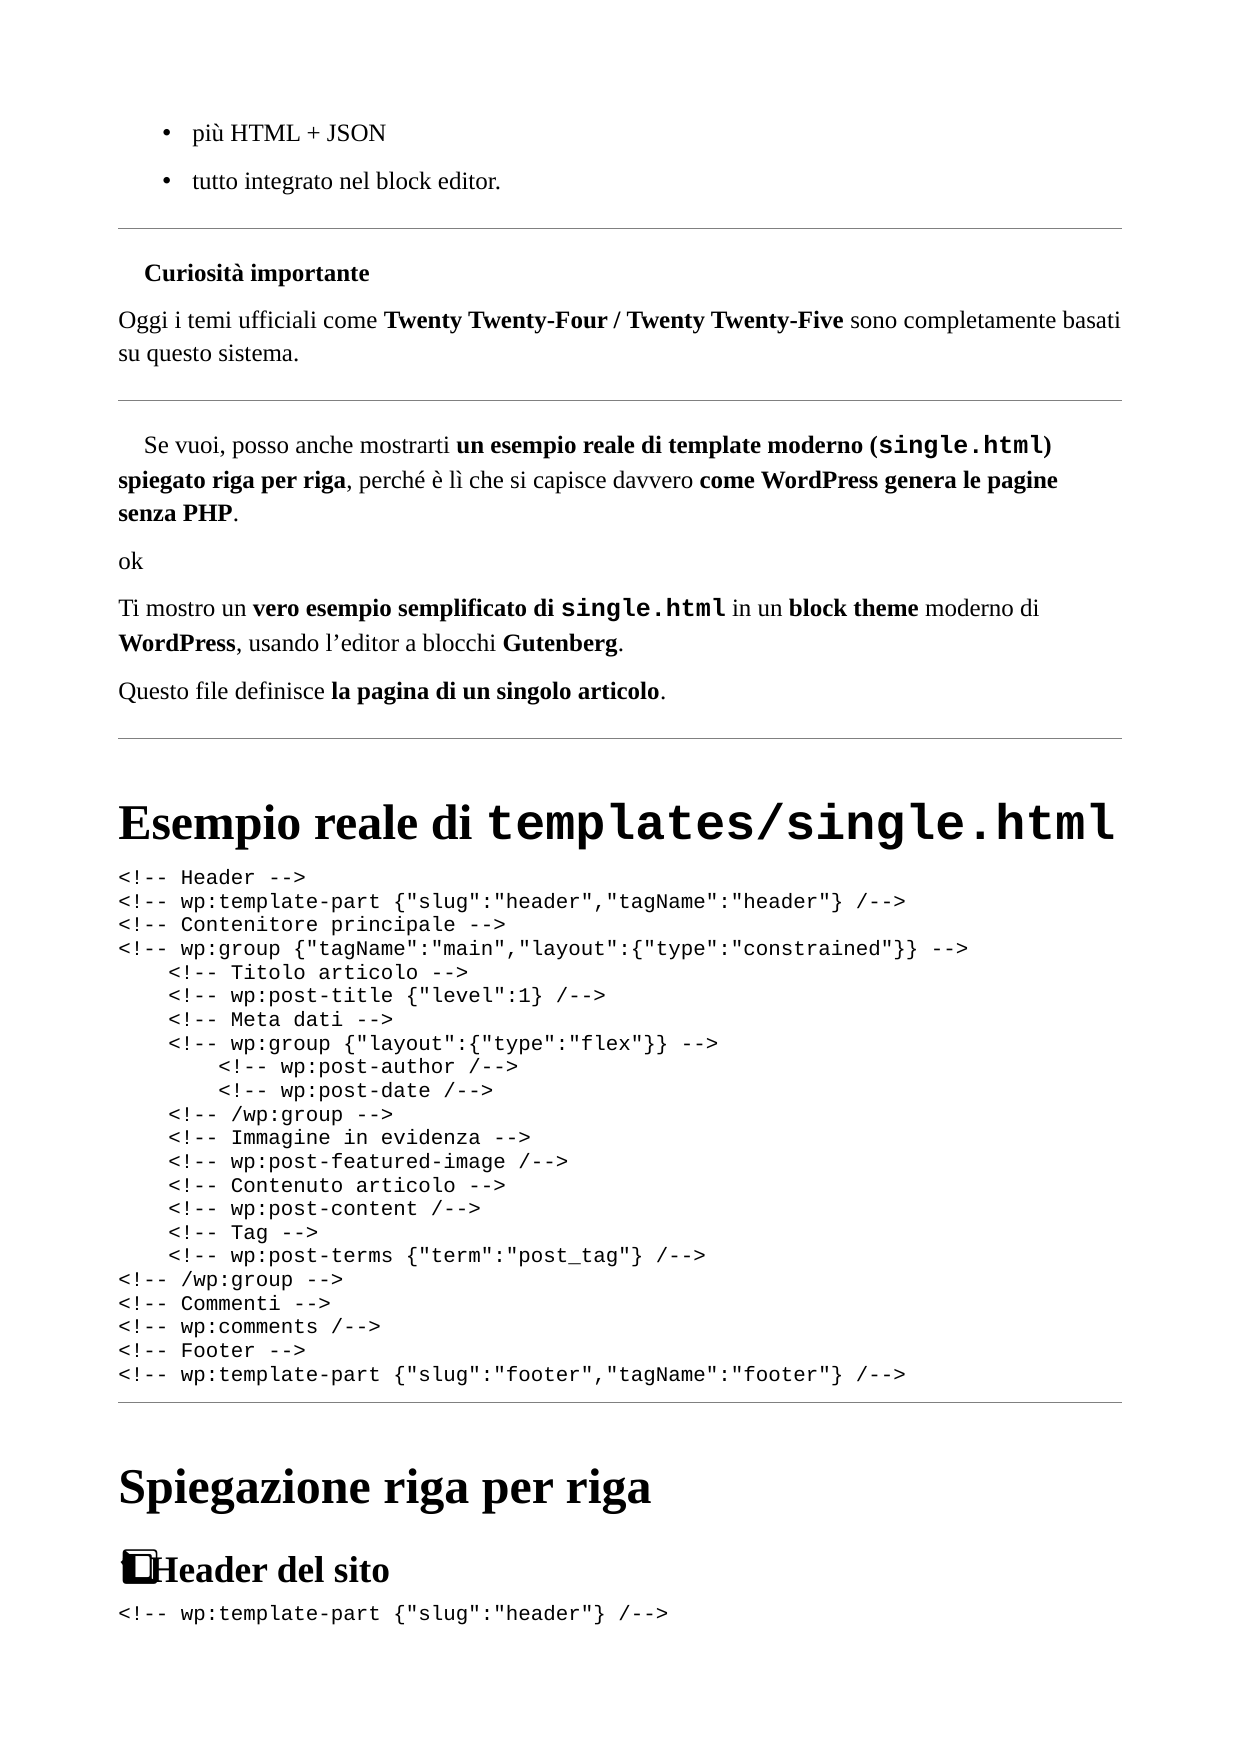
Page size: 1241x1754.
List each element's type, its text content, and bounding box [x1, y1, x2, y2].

text Ti mostro un vero esempio semplificato di single.html in un block theme moderno di WordPress, usando l’editor a blocchi Gutenberg. [118, 593, 1122, 657]
text <!-- wp:comments /--> [118, 1316, 1122, 1340]
text Questo file definisce la pagina di un singolo articolo. [118, 676, 1122, 705]
text <!-- Contenuto articolo --> [118, 1174, 1122, 1198]
text <!-- Immagine in evidenza --> [118, 1127, 1122, 1151]
text <!-- wp:post-date /--> [118, 1080, 1122, 1104]
text <!-- Footer --> [118, 1340, 1122, 1364]
text 💡 Curiosità importante [118, 258, 1122, 286]
text <!-- wp:post-author /--> [118, 1056, 1122, 1080]
text <!-- wp:template-part {"slug":"footer","tagName":"footer"} /--> [118, 1364, 1122, 1387]
text Oggi i temi ufficiali come Twenty Twenty-Four / Twenty Twenty-Five sono completamente basati su questo sistema. [118, 305, 1122, 367]
text <!-- wp:post-content /--> [118, 1198, 1122, 1222]
text <!-- /wp:group --> [118, 1104, 1122, 1127]
text <!-- Meta dati --> [118, 1009, 1122, 1033]
list tutto integrato nel block editor. [162, 166, 1122, 194]
text <!-- /wp:group --> [118, 1269, 1122, 1293]
text <!-- wp:group {"layout":{"type":"flex"}} --> [118, 1033, 1122, 1056]
subtitle Spiegazione riga per riga [118, 1457, 1122, 1514]
text <!-- wp:template-part {"slug":"header","tagName":"header"} /--> [118, 891, 1122, 914]
text <!-- Tag --> [118, 1222, 1122, 1246]
text <!-- wp:template-part {"slug":"header"} /--> [118, 1603, 1122, 1627]
text ok [118, 546, 1122, 574]
text <!-- wp:group {"tagName":"main","layout":{"type":"constrained"}} --> [118, 938, 1122, 962]
text ✅ Se vuoi, posso anche mostrarti un esempio reale di template moderno (single.html) spiegato riga per riga, perché è lì che si capisce davvero come WordPress genera le pagine senza PHP. [118, 430, 1122, 527]
text <!-- Contenitore principale --> [118, 914, 1122, 938]
subtitle Esempio reale di templates/single.html [118, 793, 1122, 855]
text <!-- Header --> [118, 867, 1122, 891]
text <!-- wp:post-featured-image /--> [118, 1151, 1122, 1174]
list più HTML + JSON [162, 118, 1122, 147]
text <!-- wp:post-title {"level":1} /--> [118, 985, 1122, 1009]
text <!-- Titolo articolo --> [118, 962, 1122, 985]
text <!-- Commenti --> [118, 1293, 1122, 1316]
subtitle 1️⃣ Header del sito [118, 1547, 1122, 1591]
text <!-- wp:post-terms {"term":"post_tag"} /--> [118, 1246, 1122, 1269]
